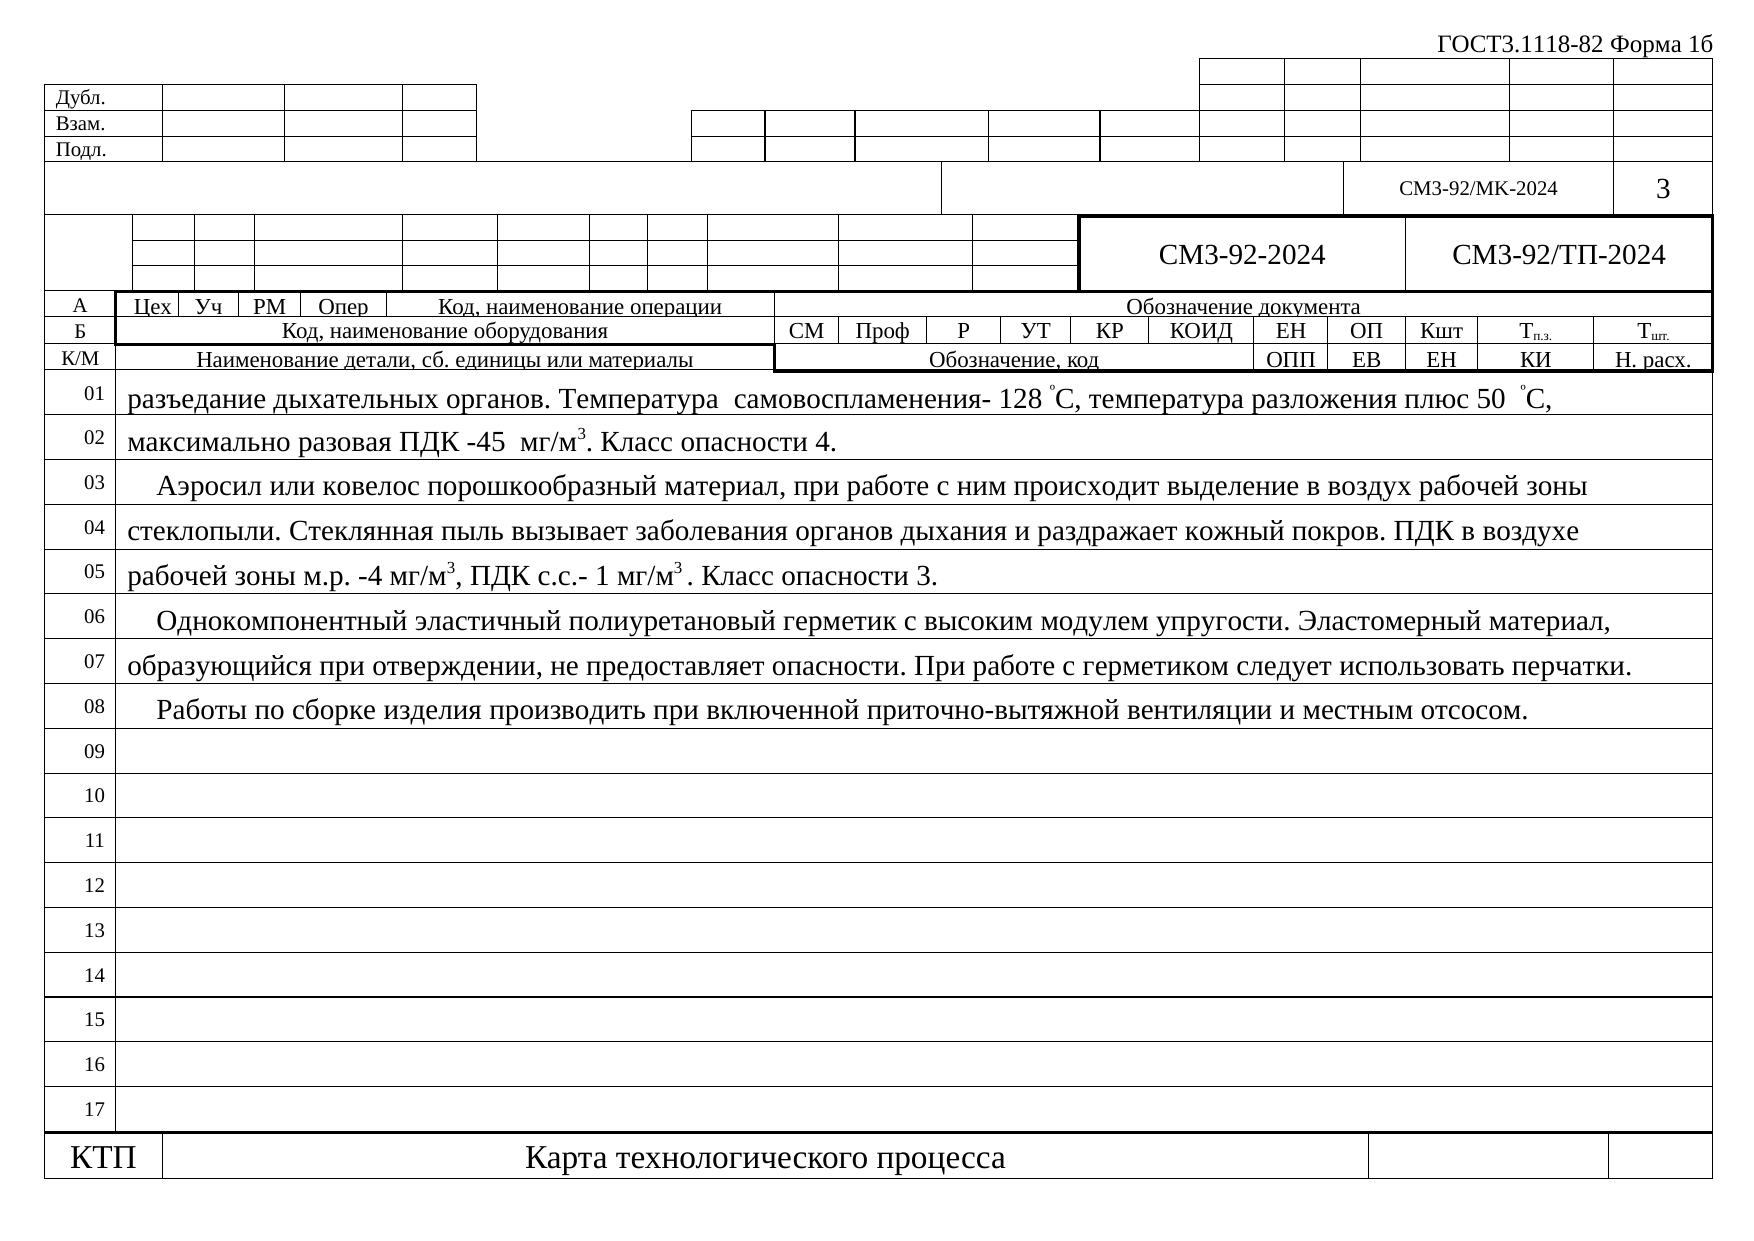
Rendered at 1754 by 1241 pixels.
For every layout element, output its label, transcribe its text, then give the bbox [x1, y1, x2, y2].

table_cell [648, 266, 707, 290]
table_cell [1510, 111, 1613, 136]
table_cell [403, 215, 497, 239]
table_cell А [45, 291, 114, 316]
table_cell [116, 863, 1712, 907]
table_cell [116, 908, 1712, 952]
table_cell [708, 241, 838, 264]
table_cell [1361, 85, 1509, 110]
table_cell Наименование детали, сб. единицы или материалы [116, 346, 773, 369]
table_cell [973, 241, 1077, 264]
table_cell [498, 266, 589, 290]
table_cell ЕН [1254, 317, 1327, 343]
table_cell 13 [45, 908, 115, 952]
table_cell [498, 215, 589, 239]
table_cell [116, 953, 1712, 996]
text ГОСТ3.1118-82 Форма 1б [74, 29, 1713, 58]
table_cell [839, 241, 972, 264]
table_header [1614, 59, 1712, 84]
table_cell СМ3-92/МK-2024 [1344, 162, 1613, 214]
table_cell [285, 111, 402, 136]
table_cell [163, 137, 284, 161]
table_cell Проф [839, 317, 926, 343]
table_cell образующийся при отверждении, не предоставляет опасности. При работе с герметиком следует использовать перчатки. [116, 639, 1712, 683]
table_cell [403, 111, 476, 136]
table_cell [1614, 137, 1712, 161]
table_cell [1361, 137, 1509, 161]
table_cell Аэросил или ковелос порошкообразный материал, при работе с ним происходит выделение в воздух рабочей зоны [116, 460, 1712, 504]
table_cell 05 [45, 550, 115, 593]
table_cell [973, 266, 1077, 290]
table_cell [1200, 137, 1284, 161]
table_cell [285, 85, 402, 110]
table_cell [116, 818, 1712, 862]
table_cell Тшт. [1594, 317, 1711, 343]
table_cell [403, 266, 497, 290]
table_cell 12 [45, 863, 115, 907]
table_cell разъедание дыхательных органов. Температура самовоспламенения- 128 ºС, температура разложения плюс 50 ºС, [116, 370, 1712, 414]
table_cell [856, 111, 988, 136]
table_cell КТП [45, 1134, 162, 1178]
table_cell [648, 215, 707, 239]
table_cell [1200, 85, 1284, 110]
table_cell Опер [301, 293, 386, 316]
table_cell [163, 111, 284, 136]
table_cell [1285, 137, 1360, 161]
table_cell стеклопыли. Стеклянная пыль вызывает заболевания органов дыхания и раздражает кожный покров. ПДК в воздухе [116, 505, 1712, 548]
table_cell Тп.з. [1478, 317, 1593, 343]
table_cell 08 [45, 684, 115, 728]
table_cell ЕН [1406, 344, 1477, 369]
table_cell Дубл. [45, 85, 162, 110]
table_cell 16 [45, 1042, 115, 1086]
table_cell [1614, 111, 1712, 136]
table_cell [989, 111, 1099, 136]
table_cell [133, 266, 194, 290]
table_cell [195, 215, 254, 239]
table_cell Обозначение, код [776, 344, 1253, 369]
table_cell Цех [117, 293, 178, 316]
table_cell УТ [1001, 317, 1070, 343]
table_cell Взам. [45, 111, 162, 136]
table_cell [1510, 85, 1613, 110]
table_cell [1200, 111, 1284, 136]
table_cell [942, 162, 1343, 214]
table_cell 15 [45, 998, 115, 1041]
table_cell [989, 137, 1099, 161]
table_cell [856, 137, 988, 161]
table_header [1285, 59, 1360, 84]
table_cell [195, 241, 254, 264]
table_cell [973, 215, 1077, 239]
table_cell 14 [45, 953, 115, 996]
table_cell Подл. [45, 137, 162, 161]
table_cell [765, 84, 855, 110]
table_cell СМ3-92-2024 [1081, 218, 1405, 290]
table_cell [403, 241, 497, 264]
table_cell [1285, 85, 1360, 110]
table_cell Р [927, 317, 1000, 343]
table_header [44, 58, 1199, 84]
table_cell [1369, 1134, 1608, 1178]
table_cell 01 [45, 370, 115, 414]
table_cell [195, 266, 254, 290]
table_cell Работы по сборке изделия производить при включенной приточно-вытяжной вентиляции и местным отсосом. [116, 684, 1712, 728]
table_cell [1609, 1134, 1712, 1178]
table_cell [989, 84, 1100, 110]
table_cell [116, 729, 1712, 772]
table_cell [590, 215, 647, 239]
table_cell Б [45, 317, 114, 343]
table_cell [766, 137, 854, 161]
table_header [1361, 59, 1509, 84]
table_header [1200, 59, 1284, 84]
table_cell [255, 266, 402, 290]
table_cell КР [1071, 317, 1148, 343]
table_cell максимально разовая ПДК -45 мг/м3. Класс опасности 4. [116, 415, 1712, 459]
table_cell [133, 241, 194, 264]
table_cell Обозначение документа [775, 293, 1711, 316]
table_cell [766, 111, 854, 136]
table_cell Однокомпонентный эластичный полиуретановый герметик с высоким модулем упругости. Эластомерный материал, [116, 594, 1712, 638]
table_cell [590, 241, 647, 264]
table_cell [45, 162, 941, 214]
table_cell [692, 137, 764, 161]
table_cell [839, 266, 972, 290]
table_cell 11 [45, 818, 115, 862]
table_cell К/М [45, 344, 115, 369]
table_cell [1101, 111, 1199, 136]
table_cell [708, 266, 838, 290]
table_header [1510, 59, 1613, 84]
table_cell [133, 215, 194, 239]
table_cell [708, 215, 838, 239]
table_cell РМ [239, 293, 300, 316]
table_cell 17 [45, 1087, 115, 1131]
table_cell [692, 111, 764, 136]
table_cell [403, 137, 476, 161]
table_cell [477, 84, 691, 110]
table_cell 03 [45, 460, 115, 504]
table_cell [648, 241, 707, 264]
table_cell 06 [45, 594, 115, 638]
table_cell [1101, 137, 1199, 161]
table_cell КИ [1478, 344, 1593, 369]
table_cell 07 [45, 639, 115, 683]
table_cell [855, 84, 989, 110]
table_cell [839, 215, 972, 239]
table_cell Н. расх. [1594, 344, 1711, 369]
table_cell КОИД [1149, 317, 1253, 343]
table_cell [1100, 84, 1199, 110]
table_cell [1285, 111, 1360, 136]
table_cell [116, 1087, 1712, 1131]
table_cell Уч [179, 293, 238, 316]
table_cell ЕВ [1328, 344, 1405, 369]
table_cell Код, наименование операции [387, 293, 774, 316]
table_cell 02 [45, 415, 115, 459]
table_cell Кшт [1406, 317, 1477, 343]
table_cell [498, 241, 589, 264]
table_cell [691, 84, 765, 110]
table_cell [255, 215, 402, 239]
table_cell 10 [45, 774, 115, 817]
table_cell СМ [775, 317, 838, 343]
table_cell Карта технологического процесса [163, 1134, 1368, 1178]
table_cell ОПП [1254, 344, 1327, 369]
table_cell 04 [45, 505, 115, 548]
table_cell 3 [1614, 162, 1712, 214]
table_cell [116, 998, 1712, 1041]
table_cell 09 [45, 729, 115, 772]
table_cell рабочей зоны м.р. -4 мг/м3, ПДК с.с.- 1 мг/м3 . Класс опасности 3. [116, 550, 1712, 593]
table_cell [403, 85, 476, 110]
table_cell [285, 137, 402, 161]
table_cell [45, 215, 132, 290]
table_cell [1510, 137, 1613, 161]
table_cell [255, 241, 402, 264]
table_cell [1361, 111, 1509, 136]
table_cell [116, 1042, 1712, 1086]
table_cell [590, 266, 647, 290]
table_cell СМ3-92/ТП-2024 [1406, 218, 1711, 290]
table_cell [163, 85, 284, 110]
table_cell [1614, 85, 1712, 110]
table_cell [477, 110, 691, 161]
table_cell Код, наименование оборудования [117, 317, 774, 343]
table_cell ОП [1328, 317, 1405, 343]
table_cell [116, 774, 1712, 817]
